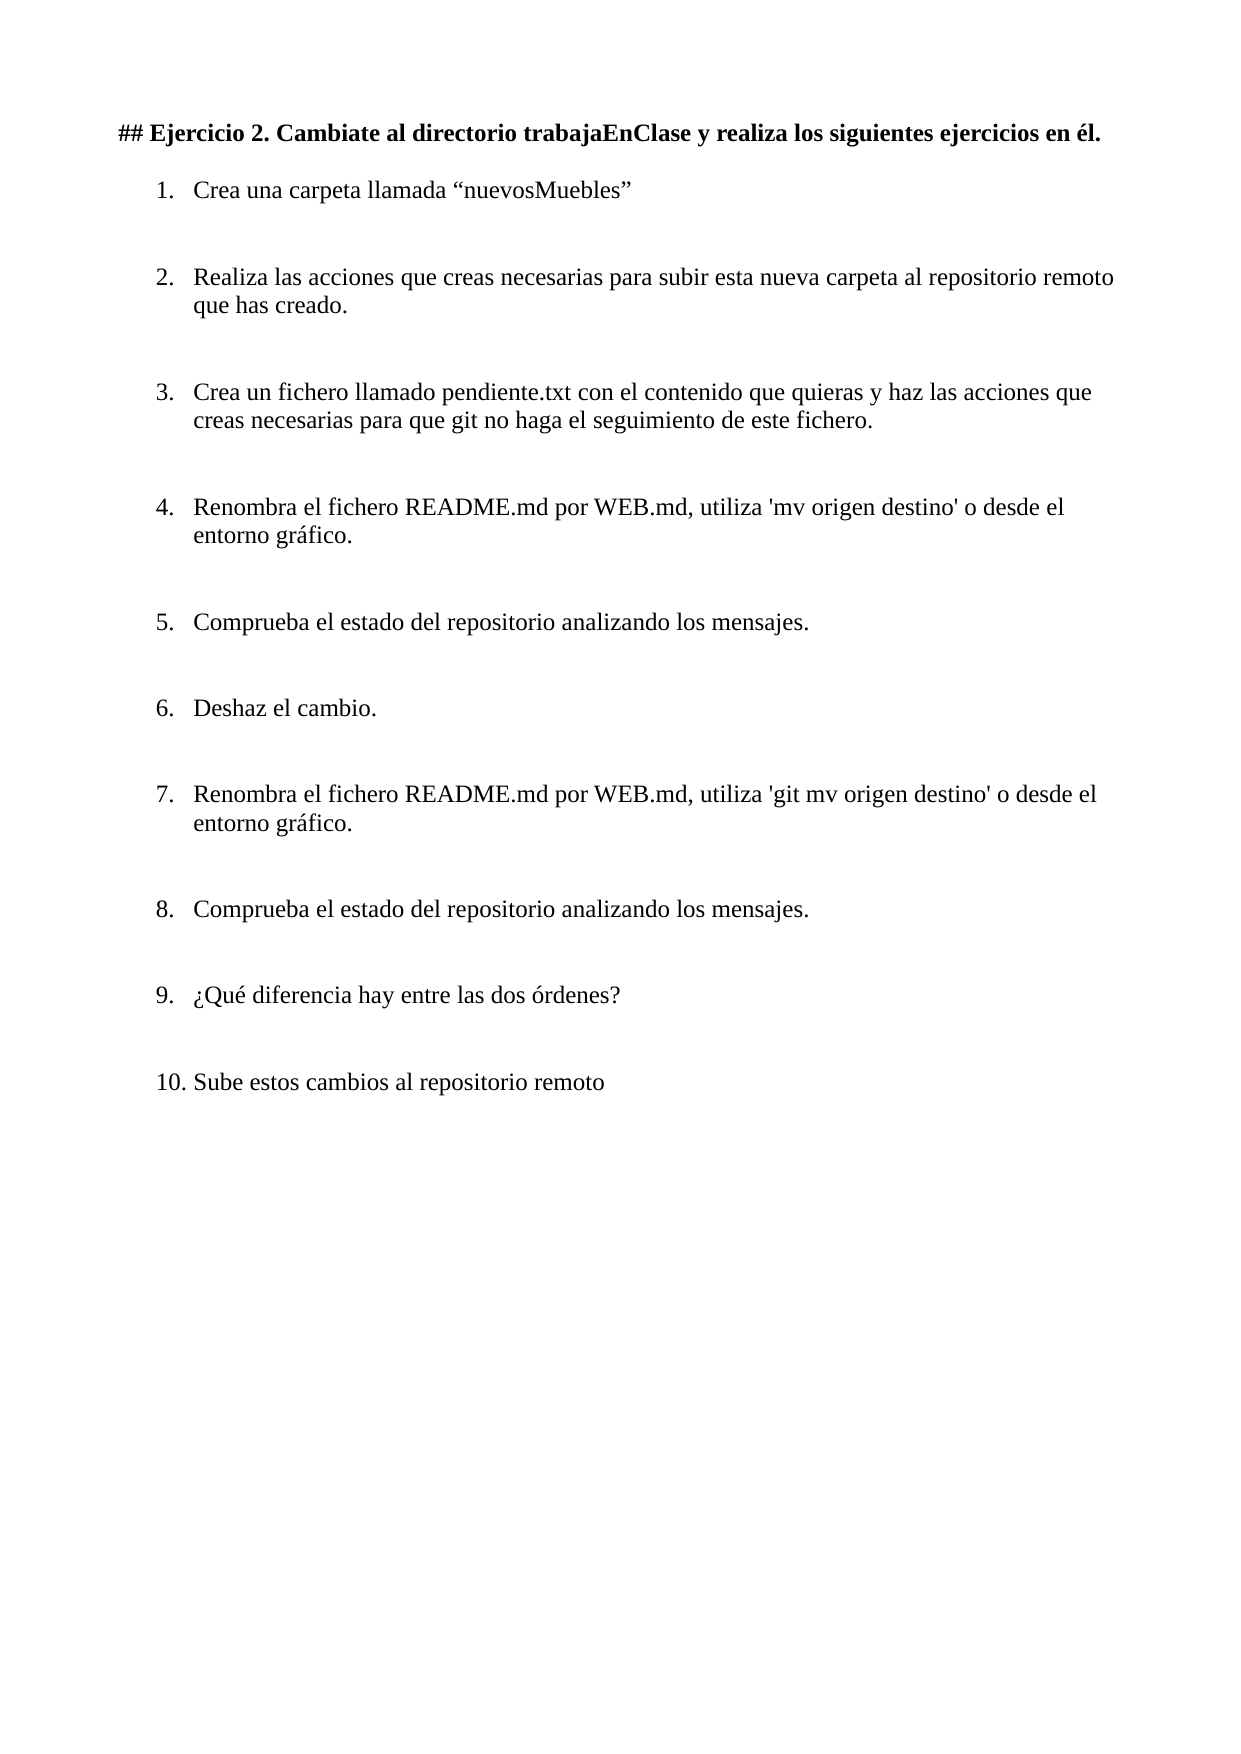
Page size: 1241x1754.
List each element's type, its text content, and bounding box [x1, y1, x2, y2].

list Crea un fichero llamado pendiente.txt con el contenido que quieras y haz las acciones que creas necesarias para que git no haga el seguimiento de este fichero. [156, 377, 1122, 434]
list Crea una carpeta llamada “nuevosMuebles” [156, 176, 1122, 204]
list Renombra el fichero README.md por WEB.md, utiliza 'mv origen destino' o desde el entorno gráfico. [156, 492, 1122, 549]
list Comprueba el estado del repositorio analizando los mensajes. [156, 894, 1122, 923]
list Renombra el fichero README.md por WEB.md, utiliza 'git mv origen destino' o desde el entorno gráfico. [156, 779, 1122, 837]
list Comprueba el estado del repositorio analizando los mensajes. [156, 607, 1122, 636]
list Realiza las acciones que creas necesarias para subir esta nueva carpeta al repositorio remoto que has creado. [156, 262, 1122, 319]
list ¿Qué diferencia hay entre las dos órdenes? [156, 981, 1122, 1009]
list Deshaz el cambio. [156, 693, 1122, 722]
text ## Ejercicio 2. Cambiate al directorio trabajaEnClase y realiza los siguientes ejercicios en él. [118, 118, 1122, 147]
list Sube estos cambios al repositorio remoto [156, 1067, 1122, 1096]
